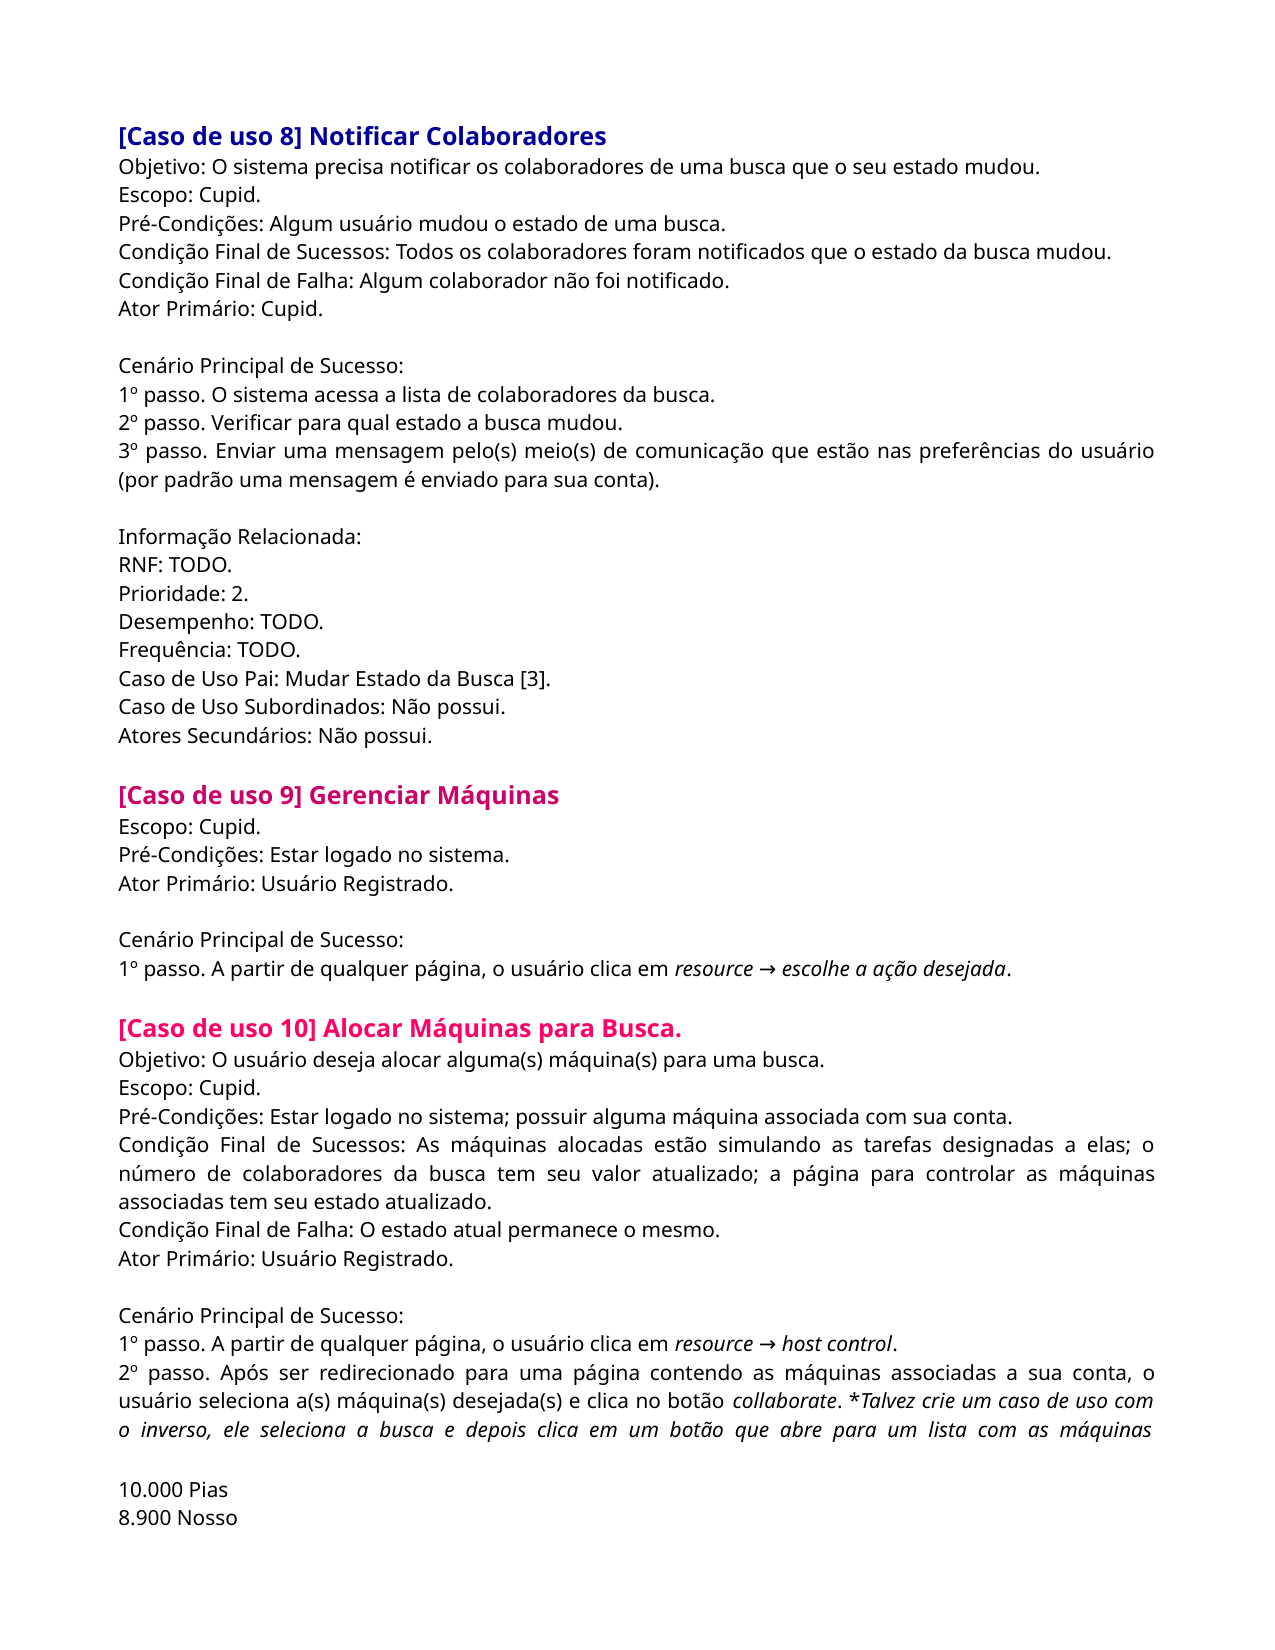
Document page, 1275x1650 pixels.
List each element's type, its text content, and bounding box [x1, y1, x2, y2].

text Pré-Condições: Algum usuário mudou o estado de uma busca. [118, 209, 1157, 237]
text Condição Final de Sucessos: Todos os colaboradores foram notificados que o estado da busca mudou. [118, 237, 1157, 266]
text Objetivo: O usuário deseja alocar alguma(s) máquina(s) para uma busca. [118, 1045, 1157, 1073]
text [Caso de uso 8] Notificar Colaboradores [118, 118, 1157, 152]
text Pré-Condições: Estar logado no sistema. [118, 840, 1157, 869]
text Objetivo: O sistema precisa notificar os colaboradores de uma busca que o seu estado mudou. [118, 152, 1157, 181]
text Pré-Condições: Estar logado no sistema; possuir alguma máquina associada com sua conta. [118, 1102, 1157, 1130]
text Escopo: Cupid. [118, 1073, 1157, 1102]
text Cenário Principal de Sucesso: [118, 926, 1157, 954]
text Caso de Uso Pai: Mudar Estado da Busca [3]. [118, 664, 1157, 692]
text Escopo: Cupid. [118, 812, 1157, 840]
text Ator Primário: Usuário Registrado. [118, 869, 1157, 897]
text 2º passo. Verificar para qual estado a busca mudou. [118, 408, 1157, 437]
text 1º passo. A partir de qualquer página, o usuário clica em resource → host control. [118, 1329, 1157, 1358]
text Cenário Principal de Sucesso: [118, 351, 1157, 380]
text 1º passo. A partir de qualquer página, o usuário clica em resource → escolhe a ação desejada. [118, 954, 1157, 982]
text Atores Secundários: Não possui. [118, 721, 1157, 749]
text Caso de Uso Subordinados: Não possui. [118, 692, 1157, 721]
text Condição Final de Falha: O estado atual permanece o mesmo. [118, 1216, 1157, 1244]
text Escopo: Cupid. [118, 181, 1157, 209]
text Frequência: TODO. [118, 636, 1157, 664]
text Informação Relacionada: [118, 522, 1157, 550]
text [Caso de uso 9] Gerenciar Máquinas [118, 778, 1157, 812]
text 2º passo. Após ser redirecionado para uma página contendo as máquinas associadas a sua conta, o usuário seleciona a(s) máquina(s) desejada(s) e clica no botão collaborate. *Talvez crie um caso de uso com o inverso, ele seleciona a busca e depois clica em um botão que abre para um lista com as máquinas [118, 1358, 1157, 1443]
text Cenário Principal de Sucesso: [118, 1301, 1157, 1329]
text 1º passo. O sistema acessa a lista de colaboradores da busca. [118, 380, 1157, 408]
text 3º passo. Enviar uma mensagem pelo(s) meio(s) de comunicação que estão nas preferências do usuário (por padrão uma mensagem é enviado para sua conta). [118, 437, 1157, 493]
text Condição Final de Sucessos: As máquinas alocadas estão simulando as tarefas designadas a elas; o número de colaboradores da busca tem seu valor atualizado; a página para controlar as máquinas associadas tem seu estado atualizado. [118, 1130, 1157, 1216]
text Prioridade: 2. [118, 579, 1157, 607]
text Desempenho: TODO. [118, 607, 1157, 636]
text RNF: TODO. [118, 550, 1157, 579]
text [Caso de uso 10] Alocar Máquinas para Busca. [118, 1011, 1157, 1045]
text Ator Primário: Cupid. [118, 294, 1157, 323]
text Condição Final de Falha: Algum colaborador não foi notificado. [118, 266, 1157, 294]
text Ator Primário: Usuário Registrado. [118, 1244, 1157, 1272]
